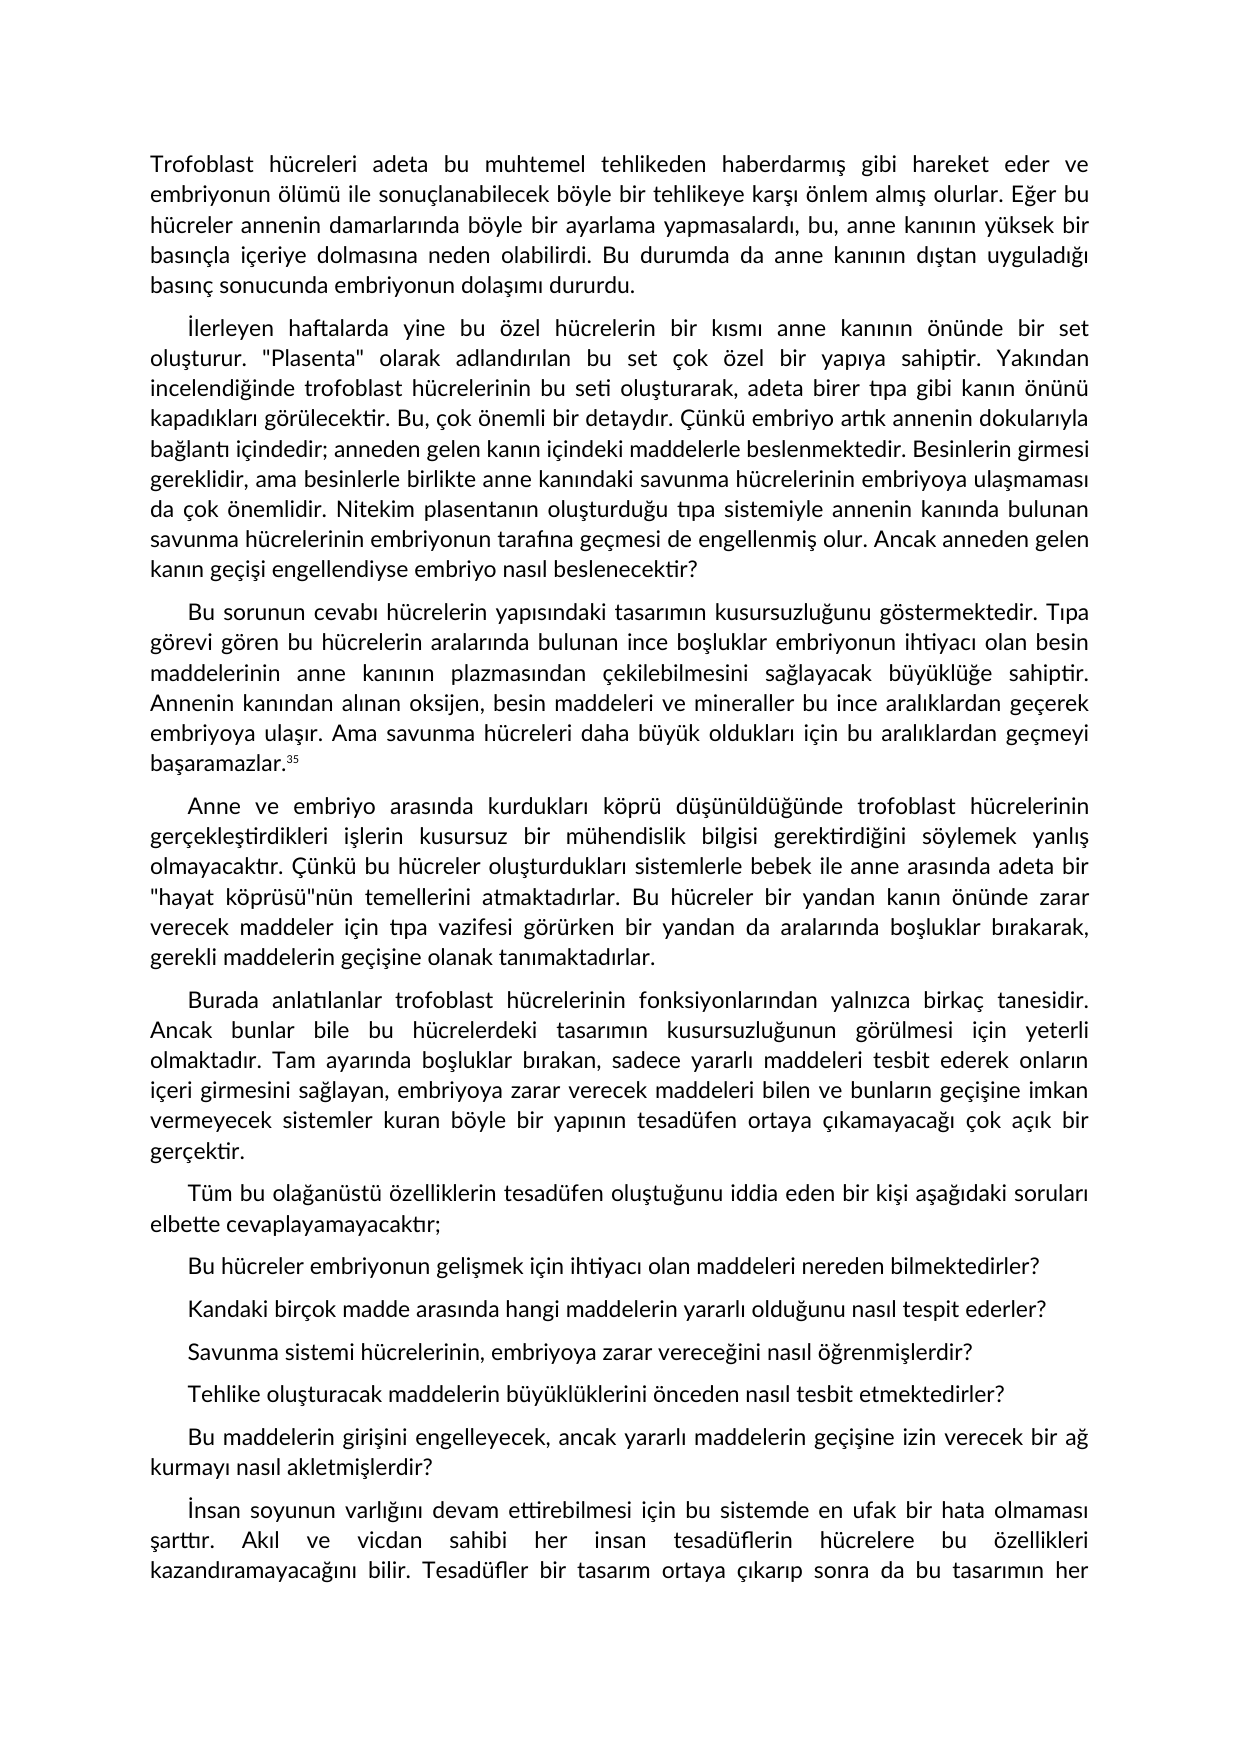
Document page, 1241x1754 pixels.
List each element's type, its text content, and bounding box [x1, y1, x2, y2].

text Bu hücreler embriyonun gelişmek için ihtiyacı olan maddeleri nereden bilmektedirler? [150, 1252, 1090, 1279]
text Tüm bu olağanüstü özelliklerin tesadüfen oluştuğunu iddia eden bir kişi aşağıdaki soruları elbette cevaplayamayacaktır; [150, 1179, 1090, 1237]
text Trofoblast hücreleri adeta bu muhtemel tehlikeden haberdarmış gibi hareket eder ve embriyonun ölümü ile sonuçlanabilecek böyle bir tehlikeye karşı önlem almış olurlar. Eğer bu hücreler annenin damarlarında böyle bir ayarlama yapmasalardı, bu, anne kanının yüksek bir basınçla içeriye dolmasına neden olabilirdi. Bu durumda da anne kanının dıştan uyguladığı basınç sonucunda embriyonun dolaşımı dururdu. [150, 150, 1090, 298]
text Anne ve embriyo arasında kurdukları köprü düşünüldüğünde trofoblast hücrelerinin gerçekleştirdikleri işlerin kusursuz bir mühendislik bilgisi gerektirdiğini söylemek yanlış olmayacaktır. Çünkü bu hücreler oluşturdukları sistemlerle bebek ile anne arasında adeta bir "hayat köprüsü"nün temellerini atmaktadırlar. Bu hücreler bir yandan kanın önünde zarar verecek maddeler için tıpa vazifesi görürken bir yandan da aralarında boşluklar bırakarak, gerekli maddelerin geçişine olanak tanımaktadırlar. [150, 792, 1090, 970]
text İnsan soyunun varlığını devam ettirebilmesi için bu sistemde en ufak bir hata olmaması şarttır. Akıl ve vicdan sahibi her insan tesadüflerin hücrelere bu özellikleri kazandıramayacağını bilir. Tesadüfler bir tasarım ortaya çıkarıp sonra da bu tasarımın her [150, 1496, 1090, 1584]
text Bu maddelerin girişini engelleyecek, ancak yararlı maddelerin geçişine izin verecek bir ağ kurmayı nasıl akletmişlerdir? [150, 1423, 1090, 1481]
text Tehlike oluşturacak maddelerin büyüklüklerini önceden nasıl tesbit etmektedirler? [150, 1380, 1090, 1408]
text Bu sorunun cevabı hücrelerin yapısındaki tasarımın kusursuzluğunu göstermektedir. Tıpa görevi gören bu hücrelerin aralarında bulunan ince boşluklar embriyonun ihtiyacı olan besin maddelerinin anne kanının plazmasından çekilebilmesini sağlayacak büyüklüğe sahiptir. Annenin kanından alınan oksijen, besin maddeleri ve mineraller bu ince aralıklardan geçerek embriyoya ulaşır. Ama savunma hücreleri daha büyük oldukları için bu aralıklardan geçmeyi başaramazlar.35 [150, 598, 1090, 776]
text Burada anlatılanlar trofoblast hücrelerinin fonksiyonlarından yalnızca birkaç tanesidir. Ancak bunlar bile bu hücrelerdeki tasarımın kusursuzluğunun görülmesi için yeterli olmaktadır. Tam ayarında boşluklar bırakan, sadece yararlı maddeleri tesbit ederek onların içeri girmesini sağlayan, embriyoya zarar verecek maddeleri bilen ve bunların geçişine imkan vermeyecek sistemler kuran böyle bir yapının tesadüfen ortaya çıkamayacağı çok açık bir gerçektir. [150, 985, 1090, 1164]
text İlerleyen haftalarda yine bu özel hücrelerin bir kısmı anne kanının önünde bir set oluşturur. "Plasenta" olarak adlandırılan bu set çok özel bir yapıya sahiptir. Yakından incelendiğinde trofoblast hücrelerinin bu seti oluşturarak, adeta birer tıpa gibi kanın önünü kapadıkları görülecektir. Bu, çok önemli bir detaydır. Çünkü embriyo artık annenin dokularıyla bağlantı içindedir; anneden gelen kanın içindeki maddelerle beslenmektedir. Besinlerin girmesi gereklidir, ama besinlerle birlikte anne kanındaki savunma hücrelerinin embriyoya ulaşmaması da çok önemlidir. Nitekim plasentanın oluşturduğu tıpa sistemiyle annenin kanında bulunan savunma hücrelerinin embriyonun tarafına geçmesi de engellenmiş olur. Ancak anneden gelen kanın geçişi engellendiyse embriyo nasıl beslenecektir? [150, 313, 1090, 583]
text Kandaki birçok madde arasında hangi maddelerin yararlı olduğunu nasıl tespit ederler? [150, 1295, 1090, 1322]
text Savunma sistemi hücrelerinin, embriyoya zarar vereceğini nasıl öğrenmişlerdir? [150, 1337, 1090, 1365]
